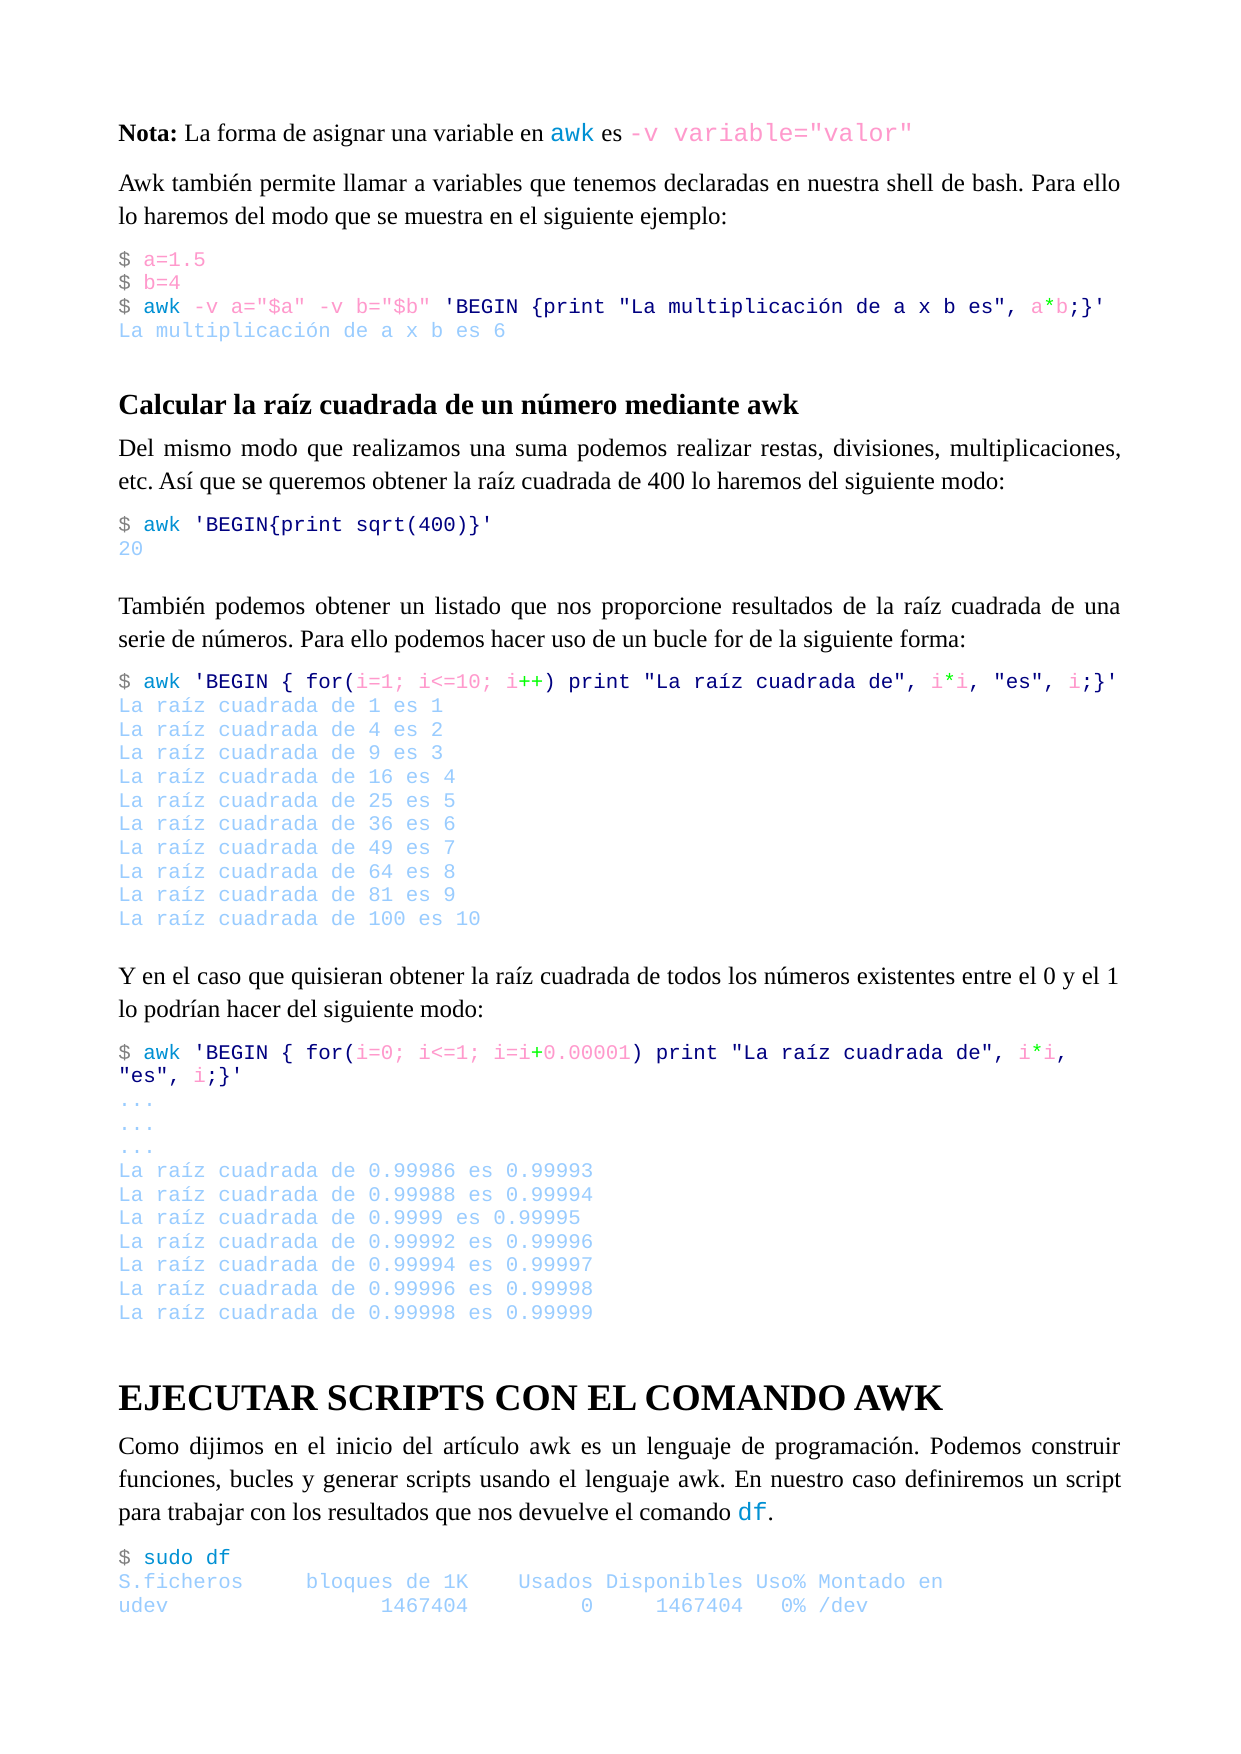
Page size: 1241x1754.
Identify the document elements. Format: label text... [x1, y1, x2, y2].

text Como dijimos en el inicio del artículo awk es un lenguaje de programación. Podemos construir funciones, bucles y generar scripts usando el lenguaje awk. En nuestro caso definiremos un script para trabajar con los resultados que nos devuelve el comando df. [118, 1431, 1122, 1528]
text La raíz cuadrada de 25 es 5 [118, 790, 1122, 813]
text También podemos obtener un listado que nos proporcione resultados de la raíz cuadrada de una serie de números. Para ello podemos hacer uso de un bucle for de la siguiente forma: [118, 591, 1122, 653]
text Nota: La forma de asignar una variable en awk es -v variable="valor" [118, 118, 1122, 149]
text La raíz cuadrada de 81 es 9 [118, 884, 1122, 908]
text La raíz cuadrada de 0.99986 es 0.99993 [118, 1160, 1122, 1183]
text 20 [118, 538, 1122, 561]
text $ awk 'BEGIN { for(i=0; i<=1; i=i+0.00001) print "La raíz cuadrada de", i*i, "es", i;}' [118, 1042, 1122, 1089]
text La raíz cuadrada de 0.99992 es 0.99996 [118, 1231, 1122, 1254]
text La raíz cuadrada de 4 es 2 [118, 719, 1122, 742]
subtitle EJECUTAR SCRIPTS CON EL COMANDO AWK [118, 1376, 1122, 1419]
text Y en el caso que quisieran obtener la raíz cuadrada de todos los números existentes entre el 0 y el 1 lo podrían hacer del siguiente modo: [118, 961, 1122, 1023]
text La raíz cuadrada de 0.9999 es 0.99995 [118, 1207, 1122, 1231]
text ... [118, 1136, 1122, 1160]
text La raíz cuadrada de 64 es 8 [118, 861, 1122, 884]
text La raíz cuadrada de 49 es 7 [118, 837, 1122, 861]
text $ awk 'BEGIN { for(i=1; i<=10; i++) print "La raíz cuadrada de", i*i, "es", i;}' [118, 671, 1122, 695]
text La multiplicación de a x b es 6 [118, 320, 1122, 343]
text La raíz cuadrada de 1 es 1 [118, 695, 1122, 719]
text S.ficheros bloques de 1K Usados Disponibles Uso% Montado en [118, 1571, 1122, 1595]
text La raíz cuadrada de 0.99994 es 0.99997 [118, 1254, 1122, 1278]
text $ b=4 [118, 272, 1122, 296]
text ... [118, 1089, 1122, 1113]
text La raíz cuadrada de 9 es 3 [118, 742, 1122, 766]
text ... [118, 1113, 1122, 1136]
text Awk también permite llamar a variables que tenemos declaradas en nuestra shell de bash. Para ello lo haremos del modo que se muestra en el siguiente ejemplo: [118, 168, 1122, 230]
text udev 1467404 0 1467404 0% /dev [118, 1595, 1122, 1618]
subtitle Calcular la raíz cuadrada de un número mediante awk [118, 387, 1122, 421]
text La raíz cuadrada de 0.99998 es 0.99999 [118, 1302, 1122, 1325]
text La raíz cuadrada de 16 es 4 [118, 766, 1122, 790]
text La raíz cuadrada de 0.99988 es 0.99994 [118, 1183, 1122, 1207]
text $ awk -v a="$a" -v b="$b" 'BEGIN {print "La multiplicación de a x b es", a*b;}' [118, 296, 1122, 320]
text La raíz cuadrada de 36 es 6 [118, 813, 1122, 837]
text Del mismo modo que realizamos una suma podemos realizar restas, divisiones, multiplicaciones, etc. Así que se queremos obtener la raíz cuadrada de 400 lo haremos del siguiente modo: [118, 433, 1122, 495]
text La raíz cuadrada de 0.99996 es 0.99998 [118, 1278, 1122, 1302]
text La raíz cuadrada de 100 es 10 [118, 908, 1122, 932]
text $ awk 'BEGIN{print sqrt(400)}' [118, 514, 1122, 538]
text $ sudo df [118, 1547, 1122, 1571]
text $ a=1.5 [118, 249, 1122, 272]
